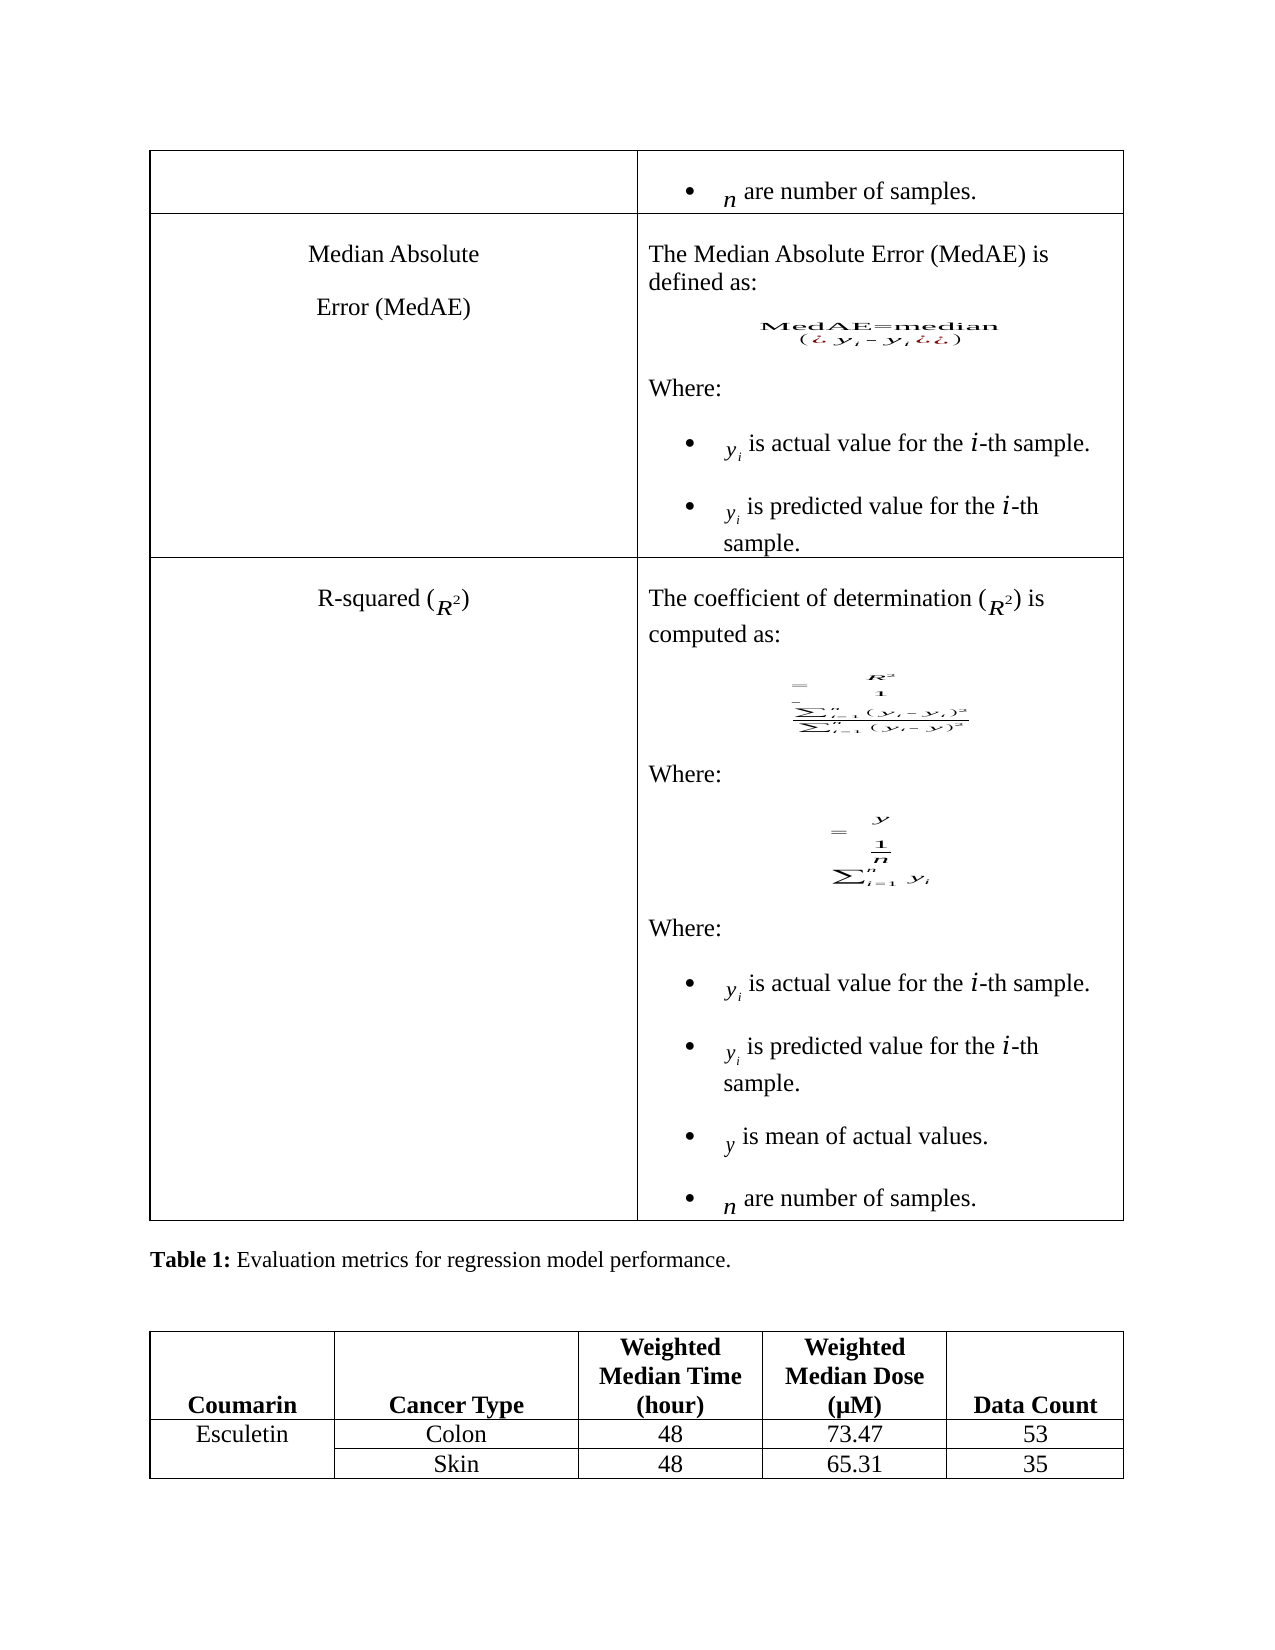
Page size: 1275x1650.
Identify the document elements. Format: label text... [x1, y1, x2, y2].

table_header Cancer Type [335, 1332, 578, 1418]
text Table 1: Evaluation metrics for regression model performance. [150, 1246, 1125, 1272]
table_header Weighted Median Time (hour) [579, 1332, 762, 1418]
table_cell R-squared () [151, 558, 637, 1220]
table_cell 48 [579, 1449, 762, 1478]
table_cell 53 [947, 1420, 1123, 1448]
table_header Weighted Median Dose (μM) [763, 1332, 946, 1418]
table_cell 65.31 [763, 1449, 946, 1478]
table_cell Median Absolute Error (MedAE) [151, 214, 637, 557]
table_cell Skin [335, 1449, 578, 1478]
table_cell [151, 151, 637, 213]
table_cell 48 [579, 1420, 762, 1448]
table_cell Esculetin [151, 1420, 334, 1478]
table_header Data Count [947, 1332, 1123, 1418]
table_cell The Mean Absolute Error (MAE) is given by: Where: is actual value for the i-th sample. is predicted value for the 𝑖-th sample. are number of samples. [638, 151, 1123, 213]
table_header Coumarin [151, 1332, 334, 1418]
table_cell The Median Absolute Error (MedAE) is defined as: Where: is actual value for the 𝑖-th sample. is predicted value for the 𝑖-th sample. [638, 214, 1123, 557]
table_cell 73.47 [763, 1420, 946, 1448]
table_cell Colon [335, 1420, 578, 1448]
table_cell 35 [947, 1449, 1123, 1478]
table_cell The coefficient of determination () is computed as: Where: Where: is actual value for the 𝑖-th sample. is predicted value for the 𝑖-th sample. is mean of actual values. are number of samples. [638, 558, 1123, 1220]
